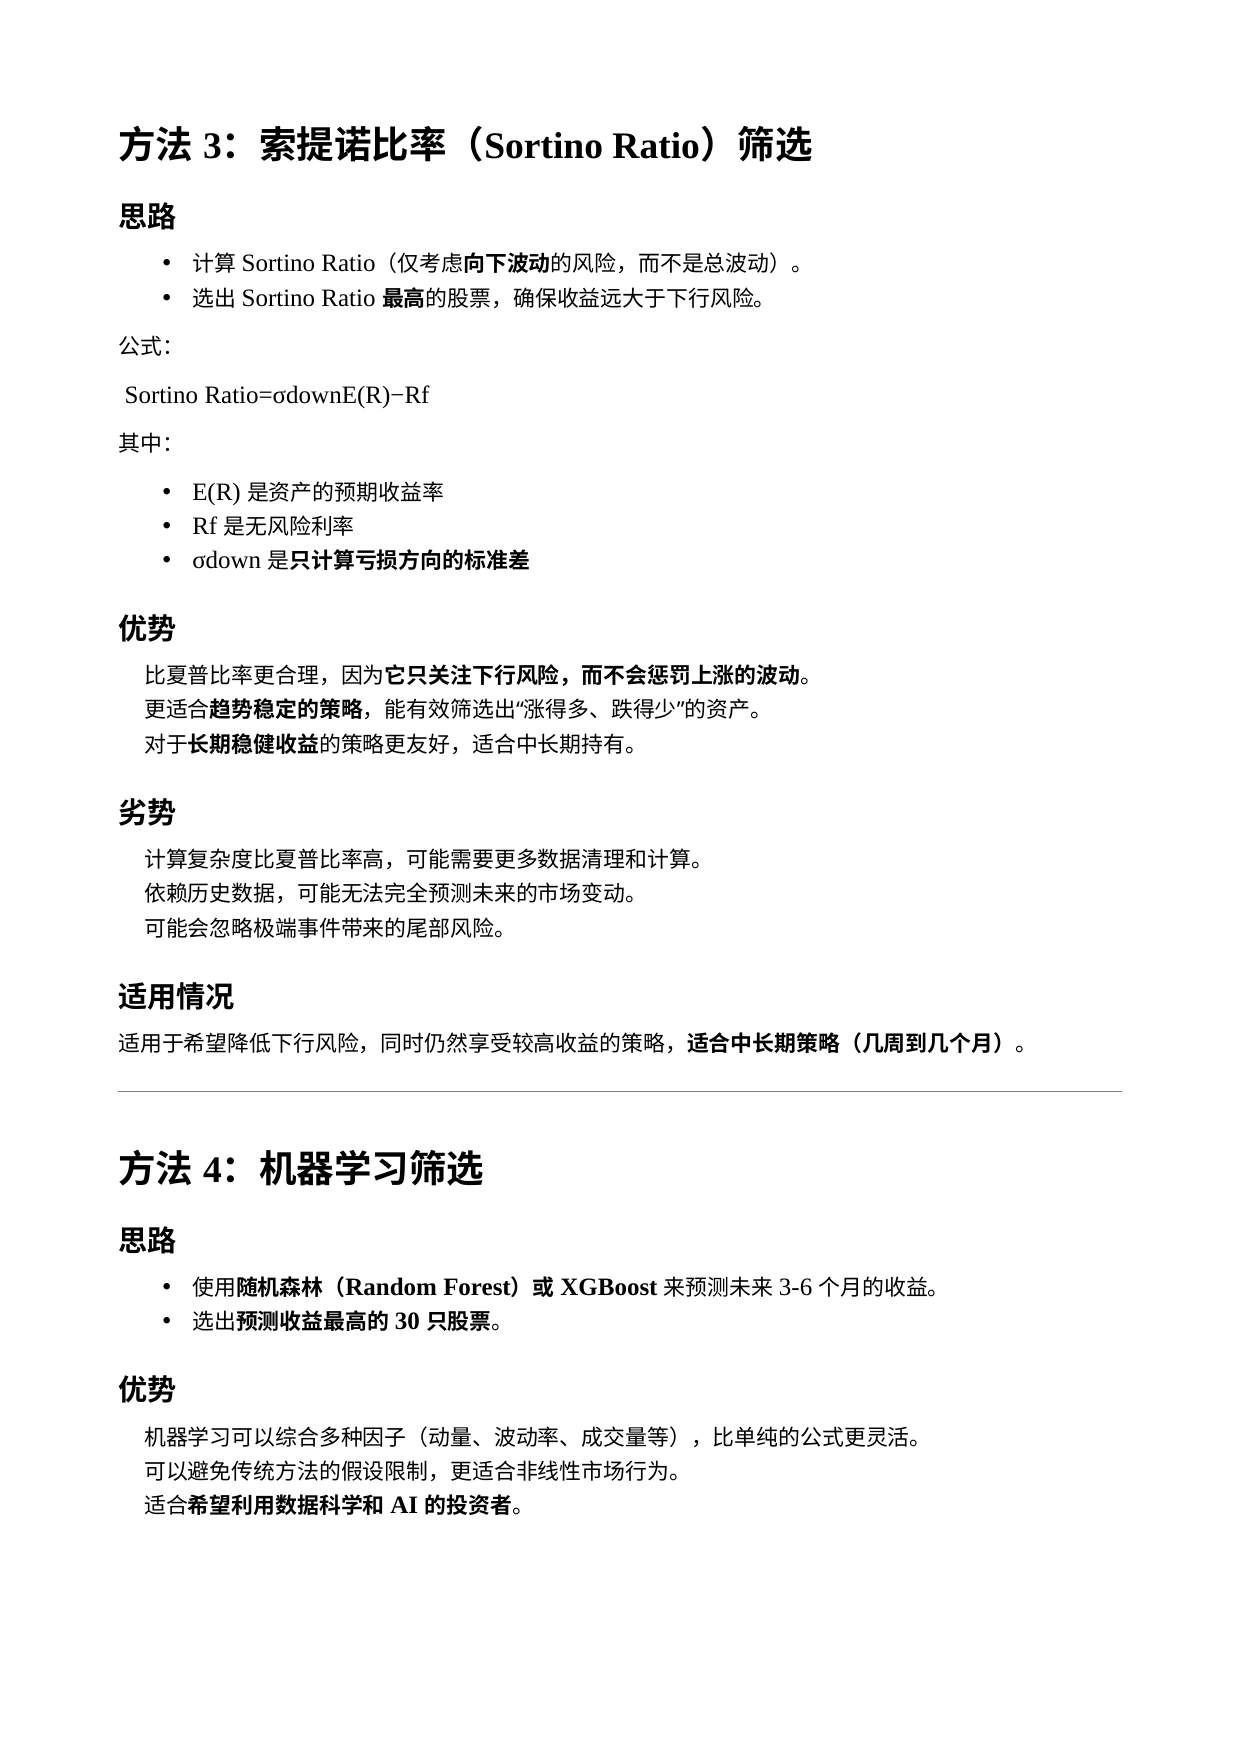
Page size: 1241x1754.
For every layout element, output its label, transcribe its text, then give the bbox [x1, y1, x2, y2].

subtitle 优势 [118, 608, 1122, 648]
subtitle 适用情况 [118, 976, 1122, 1016]
text ✅ 比夏普比率更合理，因为它只关注下行风险，而不会惩罚上涨的波动。 ✅ 更适合趋势稳定的策略，能有效筛选出“涨得多、跌得少”的资产。 ✅ 对于长期稳健收益的策略更友好，适合中长期持有。 [118, 660, 1122, 758]
text ❌ 计算复杂度比夏普比率高，可能需要更多数据清理和计算。 ❌ 依赖历史数据，可能无法完全预测未来的市场变动。 ❌ 可能会忽略极端事件带来的尾部风险。 [118, 844, 1122, 942]
list E(R) 是资产的预期收益率 [162, 476, 1122, 506]
subtitle 劣势 [118, 792, 1122, 832]
subtitle 思路 [118, 1220, 1122, 1260]
text 其中： [118, 428, 1122, 457]
list Rf​ 是无风险利率 [162, 511, 1122, 540]
subtitle 优势 [118, 1370, 1122, 1409]
list 选出预测收益最高的 30 只股票。 [162, 1306, 1122, 1336]
subtitle 思路 [118, 196, 1122, 236]
list 计算 Sortino Ratio（仅考虑向下波动的风险，而不是总波动）。 [162, 248, 1122, 278]
list σdown​ 是只计算亏损方向的标准差 [162, 545, 1122, 574]
list 选出 Sortino Ratio 最高的股票，确保收益远大于下行风险。 [162, 283, 1122, 312]
list 使用随机森林（Random Forest）或 XGBoost 来预测未来 3-6 个月的收益。 [162, 1272, 1122, 1302]
text 适用于希望降低下行风险，同时仍然享受较高收益的策略，适合中长期策略（几周到几个月）。 [118, 1028, 1122, 1058]
text ✅ 机器学习可以综合多种因子（动量、波动率、成交量等），比单纯的公式更灵活。 ✅ 可以避免传统方法的假设限制，更适合非线性市场行为。 ✅ 适合希望利用数据科学和 AI 的投资者。 [118, 1422, 1122, 1520]
subtitle 方法 4：机器学习筛选 [118, 1142, 1122, 1193]
text Sortino Ratio=σdown​E(R)−Rf​​ [118, 380, 1122, 409]
subtitle 方法 3：索提诺比率（Sortino Ratio）筛选 [118, 118, 1122, 169]
text 公式： [118, 331, 1122, 361]
